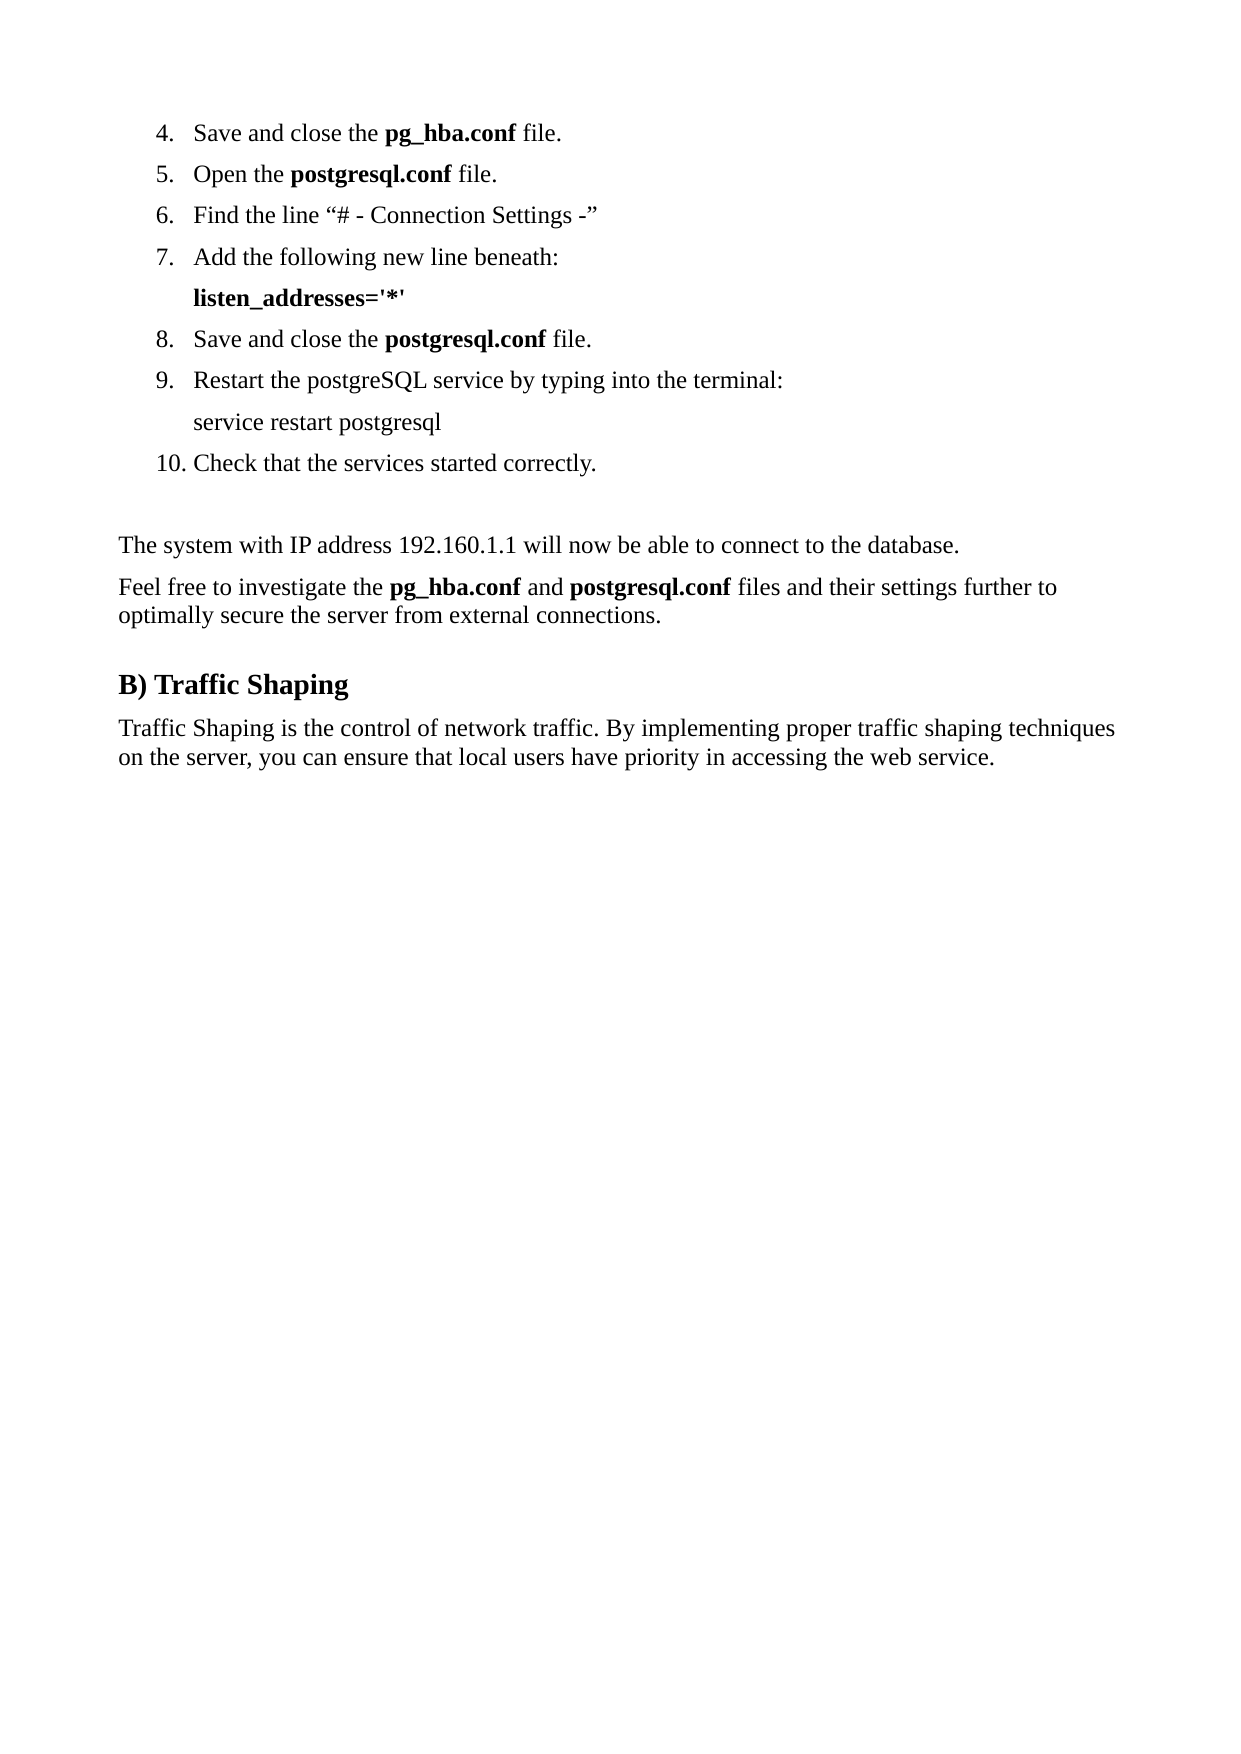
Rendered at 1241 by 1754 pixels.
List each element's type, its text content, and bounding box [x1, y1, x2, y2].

list Open the postgresql.conf file. [156, 159, 1122, 188]
list service restart postgresql [156, 407, 1122, 436]
text Feel free to investigate the pg_hba.conf and postgresql.conf files and their settings further to optimally secure the server from external connections. [118, 572, 1122, 629]
list Save and close the postgresql.conf file. [156, 324, 1122, 353]
text The system with IP address 192.160.1.1 will now be able to connect to the database. [118, 531, 1122, 559]
list listen_addresses='*' [156, 283, 1122, 312]
list Save and close the pg_hba.conf file. [156, 118, 1122, 147]
text Traffic Shaping is the control of network traffic. By implementing proper traffic shaping techniques on the server, you can ensure that local users have priority in accessing the web service. [118, 713, 1122, 770]
list Check that the services started correctly. [156, 448, 1122, 477]
list Restart the postgreSQL service by typing into the terminal: [156, 366, 1122, 394]
list Find the line “# - Connection Settings -” [156, 201, 1122, 229]
subtitle B) Traffic Shaping [118, 667, 1122, 700]
list Add the following new line beneath: [156, 242, 1122, 271]
